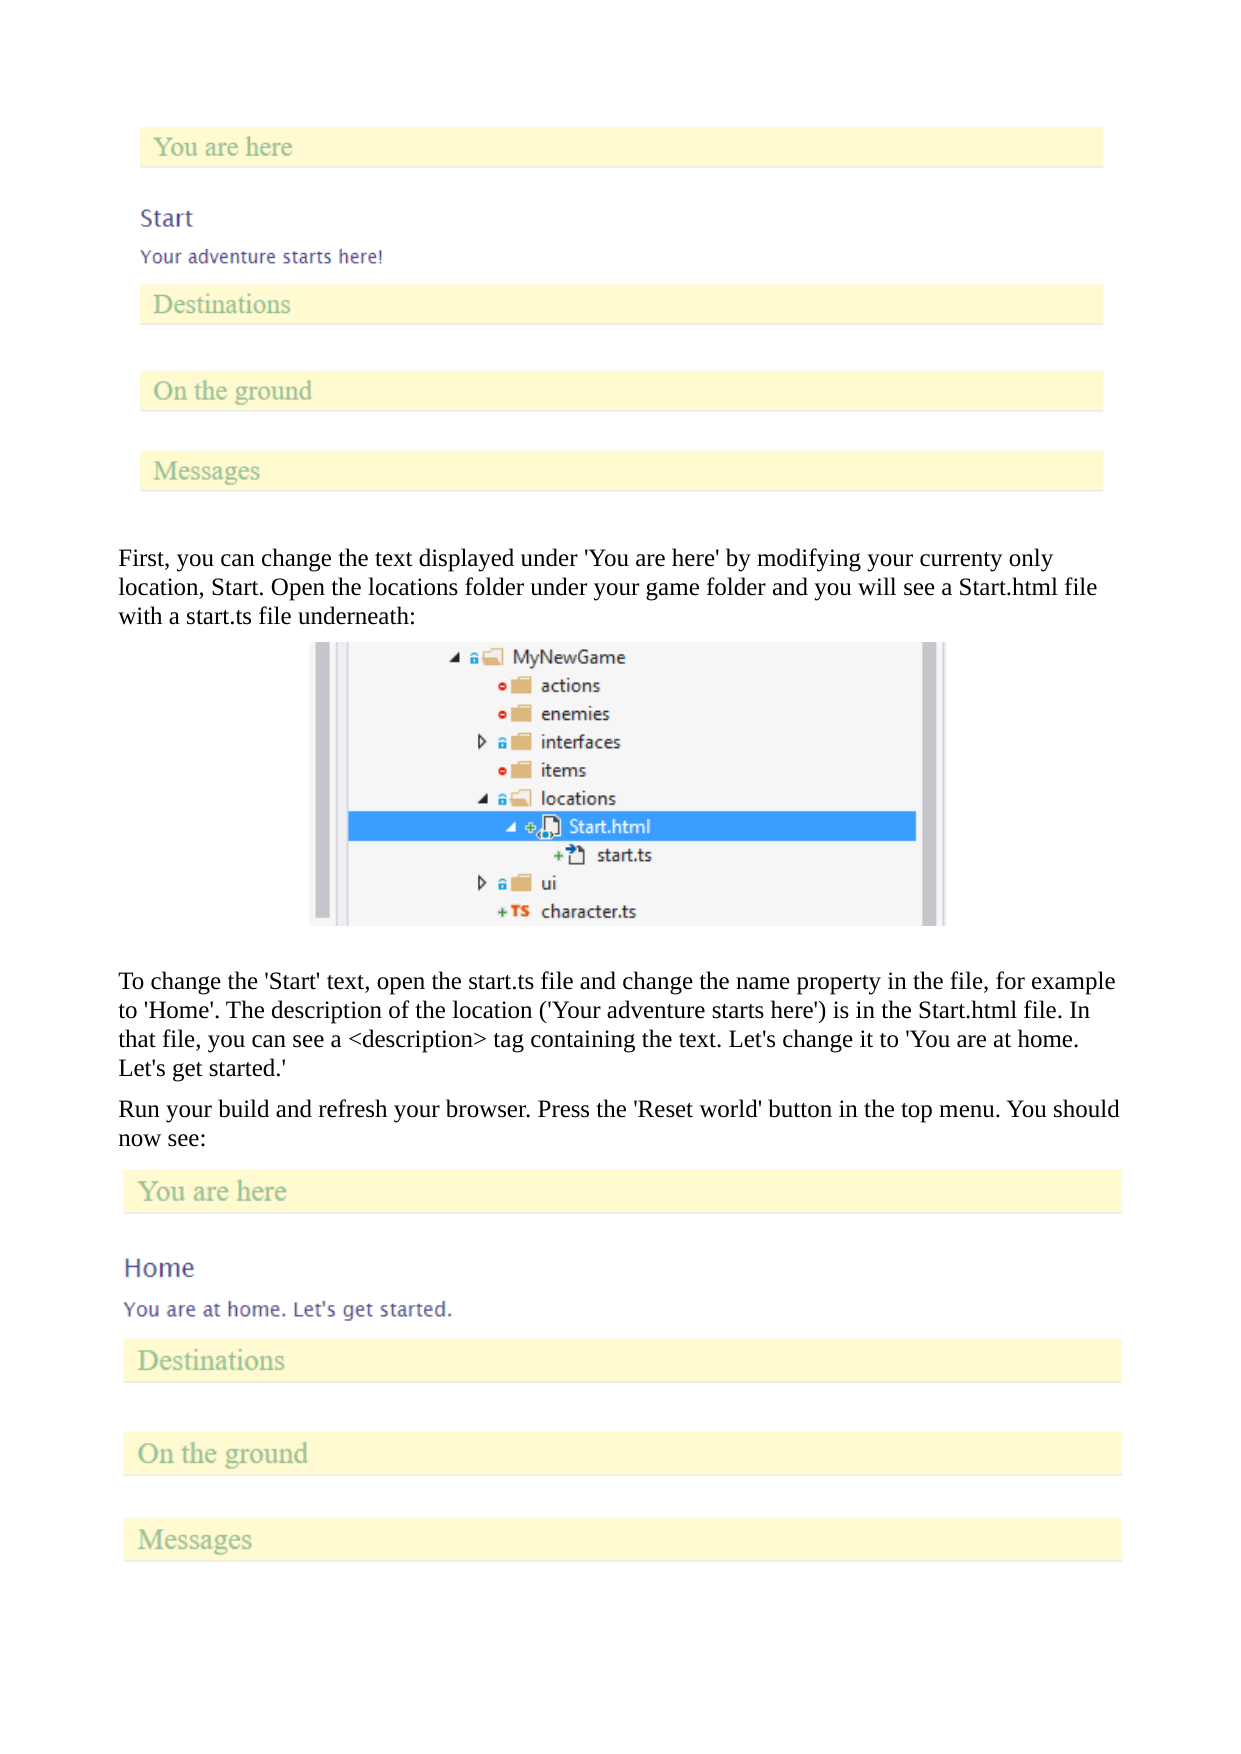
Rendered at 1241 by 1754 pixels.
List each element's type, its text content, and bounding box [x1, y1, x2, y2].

text Run your build and refresh your browser. Press the 'Reset world' button in the top menu. You should now see: [118, 1094, 1122, 1151]
text First, you can change the text displayed under 'You are here' by modifying your currenty only location, Start. Open the locations folder under your game folder and you will see a Start.html file with a start.ts file underneath: [118, 544, 1122, 630]
text To change the 'Start' text, open the start.ts file and change the name property in the file, for example to 'Home'. The description of the location ('Your adventure starts here') is in the Start.html file. In that file, you can see a <description> tag containing the text. Let's change it to 'You are at home. Let's get started.' [118, 966, 1122, 1081]
picture [118, 1163, 1123, 1569]
picture [118, 118, 1123, 544]
picture [294, 642, 946, 926]
